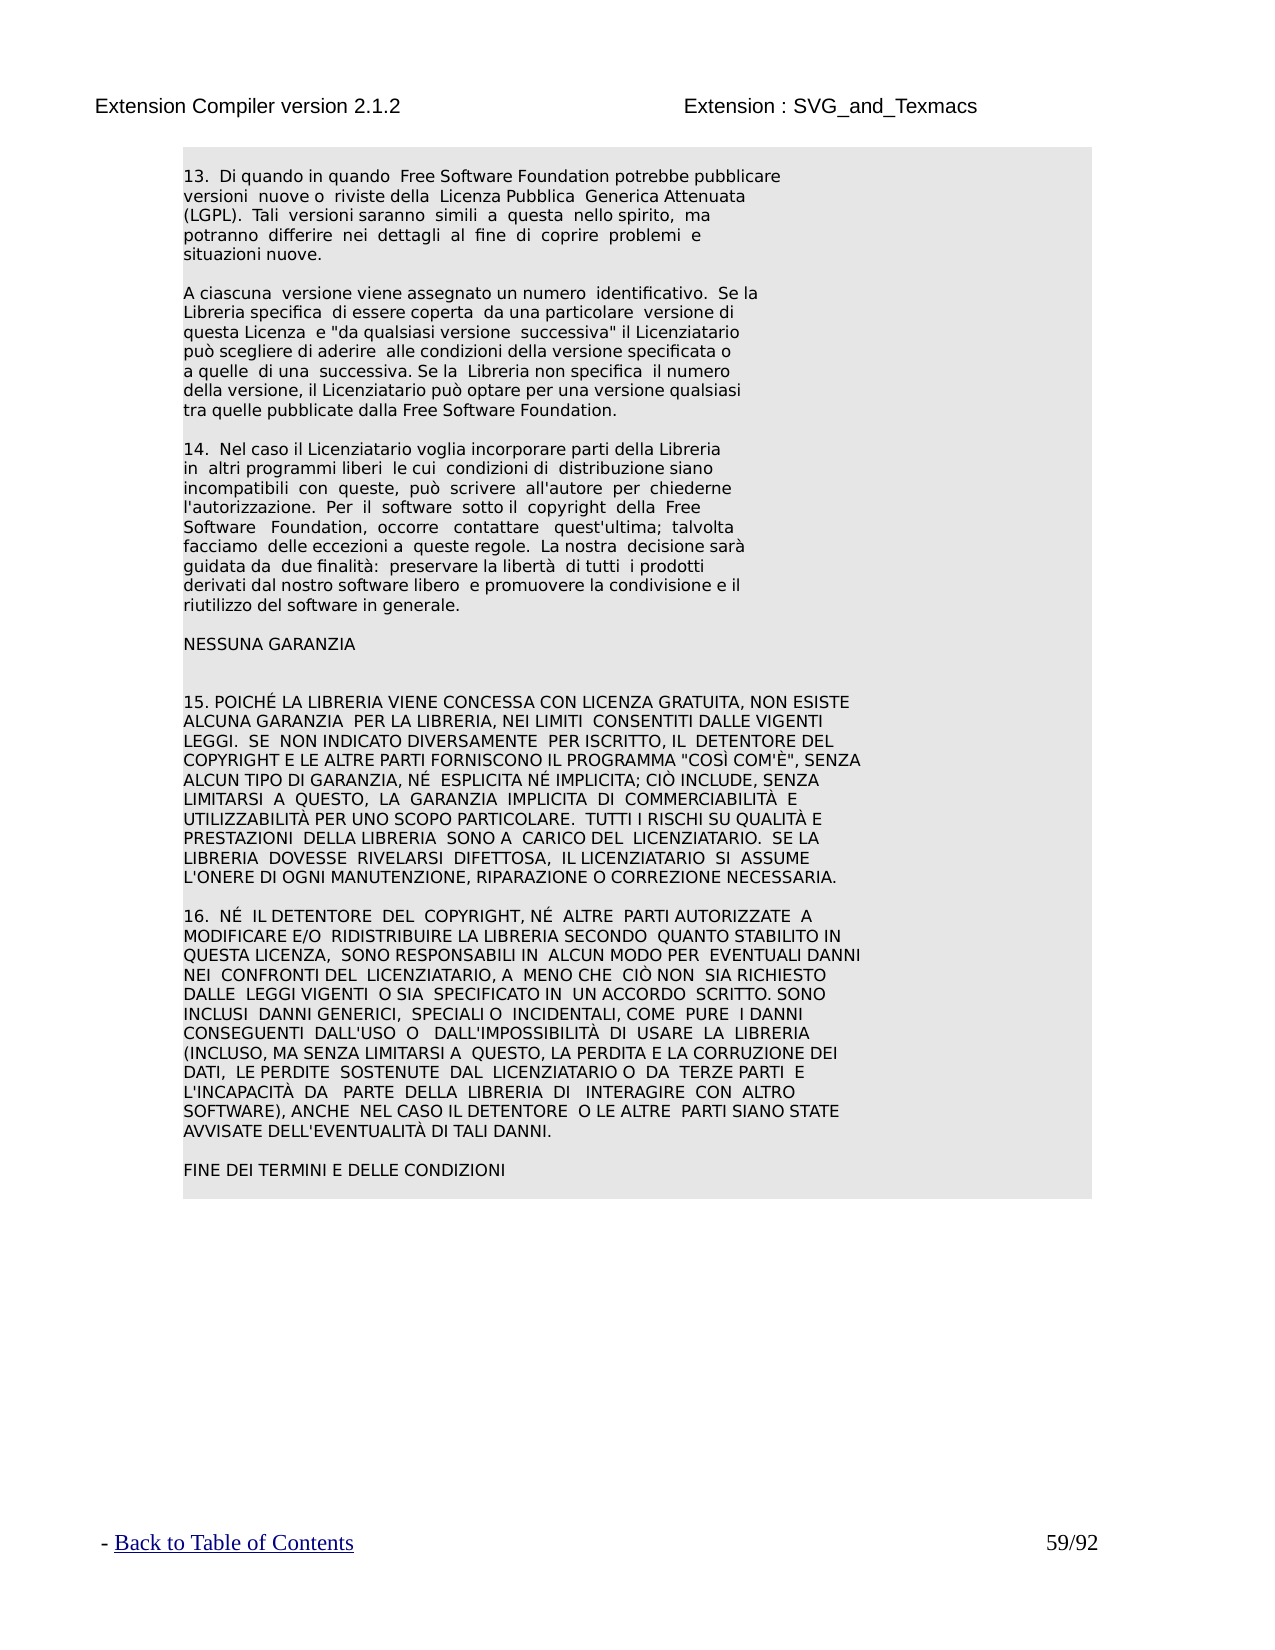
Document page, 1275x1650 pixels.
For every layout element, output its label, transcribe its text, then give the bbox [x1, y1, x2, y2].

text 14. Nel caso il Licenziatario voglia incorporare parti della Libreria [183, 440, 1092, 459]
text Libreria specifica di essere coperta da una particolare versione di [183, 303, 1092, 323]
text NESSUNA GARANZIA [183, 634, 1092, 654]
text LIBRERIA DOVESSE RIVELARSI DIFETTOSA, IL LICENZIATARIO SI ASSUME [183, 849, 1092, 868]
text situazioni nuove. [183, 245, 1092, 264]
text 15. POICHÉ LA LIBRERIA VIENE CONCESSA CON LICENZA GRATUITA, NON ESISTE [183, 693, 1092, 712]
text facciamo delle eccezioni a queste regole. La nostra decisione sarà [183, 537, 1092, 557]
text QUESTA LICENZA, SONO RESPONSABILI IN ALCUN MODO PER EVENTUALI DANNI [183, 946, 1092, 966]
text A ciascuna versione viene assegnato un numero identificativo. Se la [183, 284, 1092, 303]
text ALCUN TIPO DI GARANZIA, NÉ ESPLICITA NÉ IMPLICITA; CIÒ INCLUDE, SENZA [183, 771, 1092, 790]
text può scegliere di aderire alle condizioni della versione specificata o [183, 342, 1092, 362]
text 13. Di quando in quando Free Software Foundation potrebbe pubblicare [183, 167, 1092, 186]
text questa Licenza e "da qualsiasi versione successiva" il Licenziatario [183, 323, 1092, 342]
text INCLUSI DANNI GENERICI, SPECIALI O INCIDENTALI, COME PURE I DANNI [183, 1004, 1092, 1024]
text UTILIZZABILITÀ PER UNO SCOPO PARTICOLARE. TUTTI I RISCHI SU QUALITÀ E [183, 810, 1092, 829]
text L'ONERE DI OGNI MANUTENZIONE, RIPARAZIONE O CORREZIONE NECESSARIA. [183, 868, 1092, 888]
text MODIFICARE E/O RIDISTRIBUIRE LA LIBRERIA SECONDO QUANTO STABILITO IN [183, 927, 1092, 946]
text DATI, LE PERDITE SOSTENUTE DAL LICENZIATARIO O DA TERZE PARTI E [183, 1063, 1092, 1082]
text SOFTWARE), ANCHE NEL CASO IL DETENTORE O LE ALTRE PARTI SIANO STATE [183, 1102, 1092, 1121]
text riutilizzo del software in generale. [183, 596, 1092, 615]
text PRESTAZIONI DELLA LIBRERIA SONO A CARICO DEL LICENZIATARIO. SE LA [183, 829, 1092, 849]
text CONSEGUENTI DALL'USO O DALL'IMPOSSIBILITÀ DI USARE LA LIBRERIA [183, 1024, 1092, 1043]
text L'INCAPACITÀ DA PARTE DELLA LIBRERIA DI INTERAGIRE CON ALTRO [183, 1082, 1092, 1102]
text AVVISATE DELL'EVENTUALITÀ DI TALI DANNI. [183, 1121, 1092, 1141]
text 16. NÉ IL DETENTORE DEL COPYRIGHT, NÉ ALTRE PARTI AUTORIZZATE A [183, 907, 1092, 927]
text LEGGI. SE NON INDICATO DIVERSAMENTE PER ISCRITTO, IL DETENTORE DEL [183, 732, 1092, 751]
text DALLE LEGGI VIGENTI O SIA SPECIFICATO IN UN ACCORDO SCRITTO. SONO [183, 985, 1092, 1004]
text Software Foundation, occorre contattare quest'ultima; talvolta [183, 518, 1092, 537]
text della versione, il Licenziatario può optare per una versione qualsiasi [183, 381, 1092, 401]
text derivati dal nostro software libero e promuovere la condivisione e il [183, 576, 1092, 596]
text (INCLUSO, MA SENZA LIMITARSI A QUESTO, LA PERDITA E LA CORRUZIONE DEI [183, 1043, 1092, 1063]
text (LGPL). Tali versioni saranno simili a questa nello spirito, ma [183, 206, 1092, 225]
text FINE DEI TERMINI E DELLE CONDIZIONI [183, 1160, 1092, 1180]
text a quelle di una successiva. Se la Libreria non specifica il numero [183, 362, 1092, 381]
text tra quelle pubblicate dalla Free Software Foundation. [183, 401, 1092, 420]
text potranno differire nei dettagli al fine di coprire problemi e [183, 225, 1092, 245]
text COPYRIGHT E LE ALTRE PARTI FORNISCONO IL PROGRAMMA "COSÌ COM'È", SENZA [183, 751, 1092, 771]
text versioni nuove o riviste della Licenza Pubblica Generica Attenuata [183, 186, 1092, 206]
text guidata da due finalità: preservare la libertà di tutti i prodotti [183, 557, 1092, 576]
text LIMITARSI A QUESTO, LA GARANZIA IMPLICITA DI COMMERCIABILITÀ E [183, 790, 1092, 810]
text NEI CONFRONTI DEL LICENZIATARIO, A MENO CHE CIÒ NON SIA RICHIESTO [183, 966, 1092, 985]
text ALCUNA GARANZIA PER LA LIBRERIA, NEI LIMITI CONSENTITI DALLE VIGENTI [183, 712, 1092, 732]
text l'autorizzazione. Per il software sotto il copyright della Free [183, 498, 1092, 518]
text in altri programmi liberi le cui condizioni di distribuzione siano [183, 459, 1092, 479]
text incompatibili con queste, può scrivere all'autore per chiederne [183, 479, 1092, 498]
